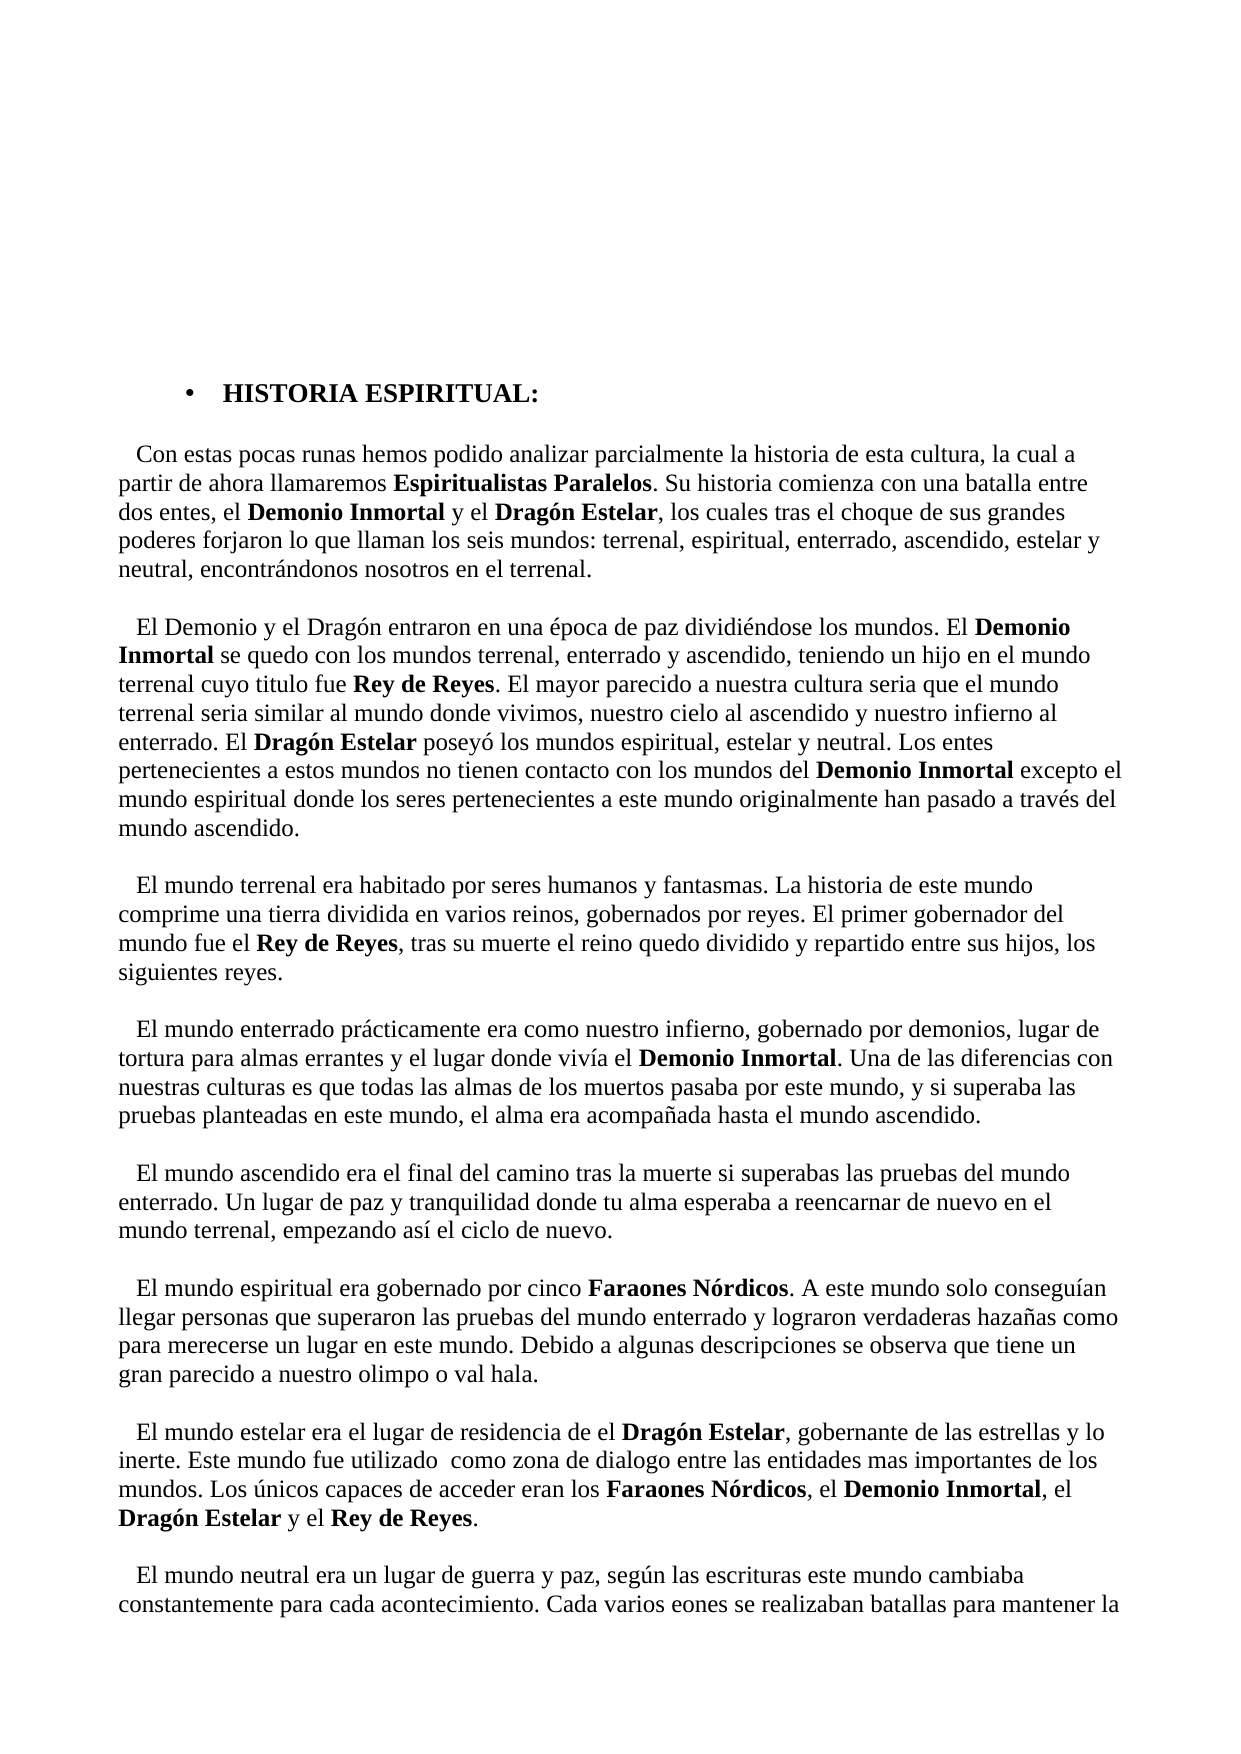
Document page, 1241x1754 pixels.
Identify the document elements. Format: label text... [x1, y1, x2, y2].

text Con estas pocas runas hemos podido analizar parcialmente la historia de esta cultura, la cual a partir de ahora llamaremos Espiritualistas Paralelos. Su historia comienza con una batalla entre dos entes, el Demonio Inmortal y el Dragón Estelar, los cuales tras el choque de sus grandes poderes forjaron lo que llaman los seis mundos: terrenal, espiritual, enterrado, ascendido, estelar y neutral, encontrándonos nosotros en el terrenal. [118, 439, 1122, 583]
text El mundo estelar era el lugar de residencia de el Dragón Estelar, gobernante de las estrellas y lo inerte. Este mundo fue utilizado como zona de dialogo entre las entidades mas importantes de los mundos. Los únicos capaces de acceder eran los Faraones Nórdicos, el Demonio Inmortal, el Dragón Estelar y el Rey de Reyes. [118, 1417, 1122, 1532]
text El mundo enterrado prácticamente era como nuestro infierno, gobernado por demonios, lugar de tortura para almas errantes y el lugar donde vivía el Demonio Inmortal. Una de las diferencias con nuestras culturas es que todas las almas de los muertos pasaba por este mundo, y si superaba las pruebas planteadas en este mundo, el alma era acompañada hasta el mundo ascendido. [118, 1014, 1122, 1129]
text El Demonio y el Dragón entraron en una época de paz dividiéndose los mundos. El Demonio Inmortal se quedo con los mundos terrenal, enterrado y ascendido, teniendo un hijo en el mundo terrenal cuyo titulo fue Rey de Reyes. El mayor parecido a nuestra cultura seria que el mundo terrenal seria similar al mundo donde vivimos, nuestro cielo al ascendido y nuestro infierno al enterrado. El Dragón Estelar poseyó los mundos espiritual, estelar y neutral. Los entes pertenecientes a estos mundos no tienen contacto con los mundos del Demonio Inmortal excepto el mundo espiritual donde los seres pertenecientes a este mundo originalmente han pasado a través del mundo ascendido. [118, 612, 1122, 842]
text El mundo ascendido era el final del camino tras la muerte si superabas las pruebas del mundo enterrado. Un lugar de paz y tranquilidad donde tu alma esperaba a reencarnar de nuevo en el mundo terrenal, empezando así el ciclo de nuevo. [118, 1158, 1122, 1244]
list HISTORIA ESPIRITUAL: [185, 377, 1122, 408]
text El mundo terrenal era habitado por seres humanos y fantasmas. La historia de este mundo comprime una tierra dividida en varios reinos, gobernados por reyes. El primer gobernador del mundo fue el Rey de Reyes, tras su muerte el reino quedo dividido y repartido entre sus hijos, los siguientes reyes. [118, 871, 1122, 986]
text El mundo espiritual era gobernado por cinco Faraones Nórdicos. A este mundo solo conseguían llegar personas que superaron las pruebas del mundo enterrado y lograron verdaderas hazañas como para merecerse un lugar en este mundo. Debido a algunas descripciones se observa que tiene un gran parecido a nuestro olimpo o val hala. [118, 1273, 1122, 1388]
text El mundo neutral era un lugar de guerra y paz, según las escrituras este mundo cambiaba constantemente para cada acontecimiento. Cada varios eones se realizaban batallas para mantener la [118, 1561, 1122, 1618]
